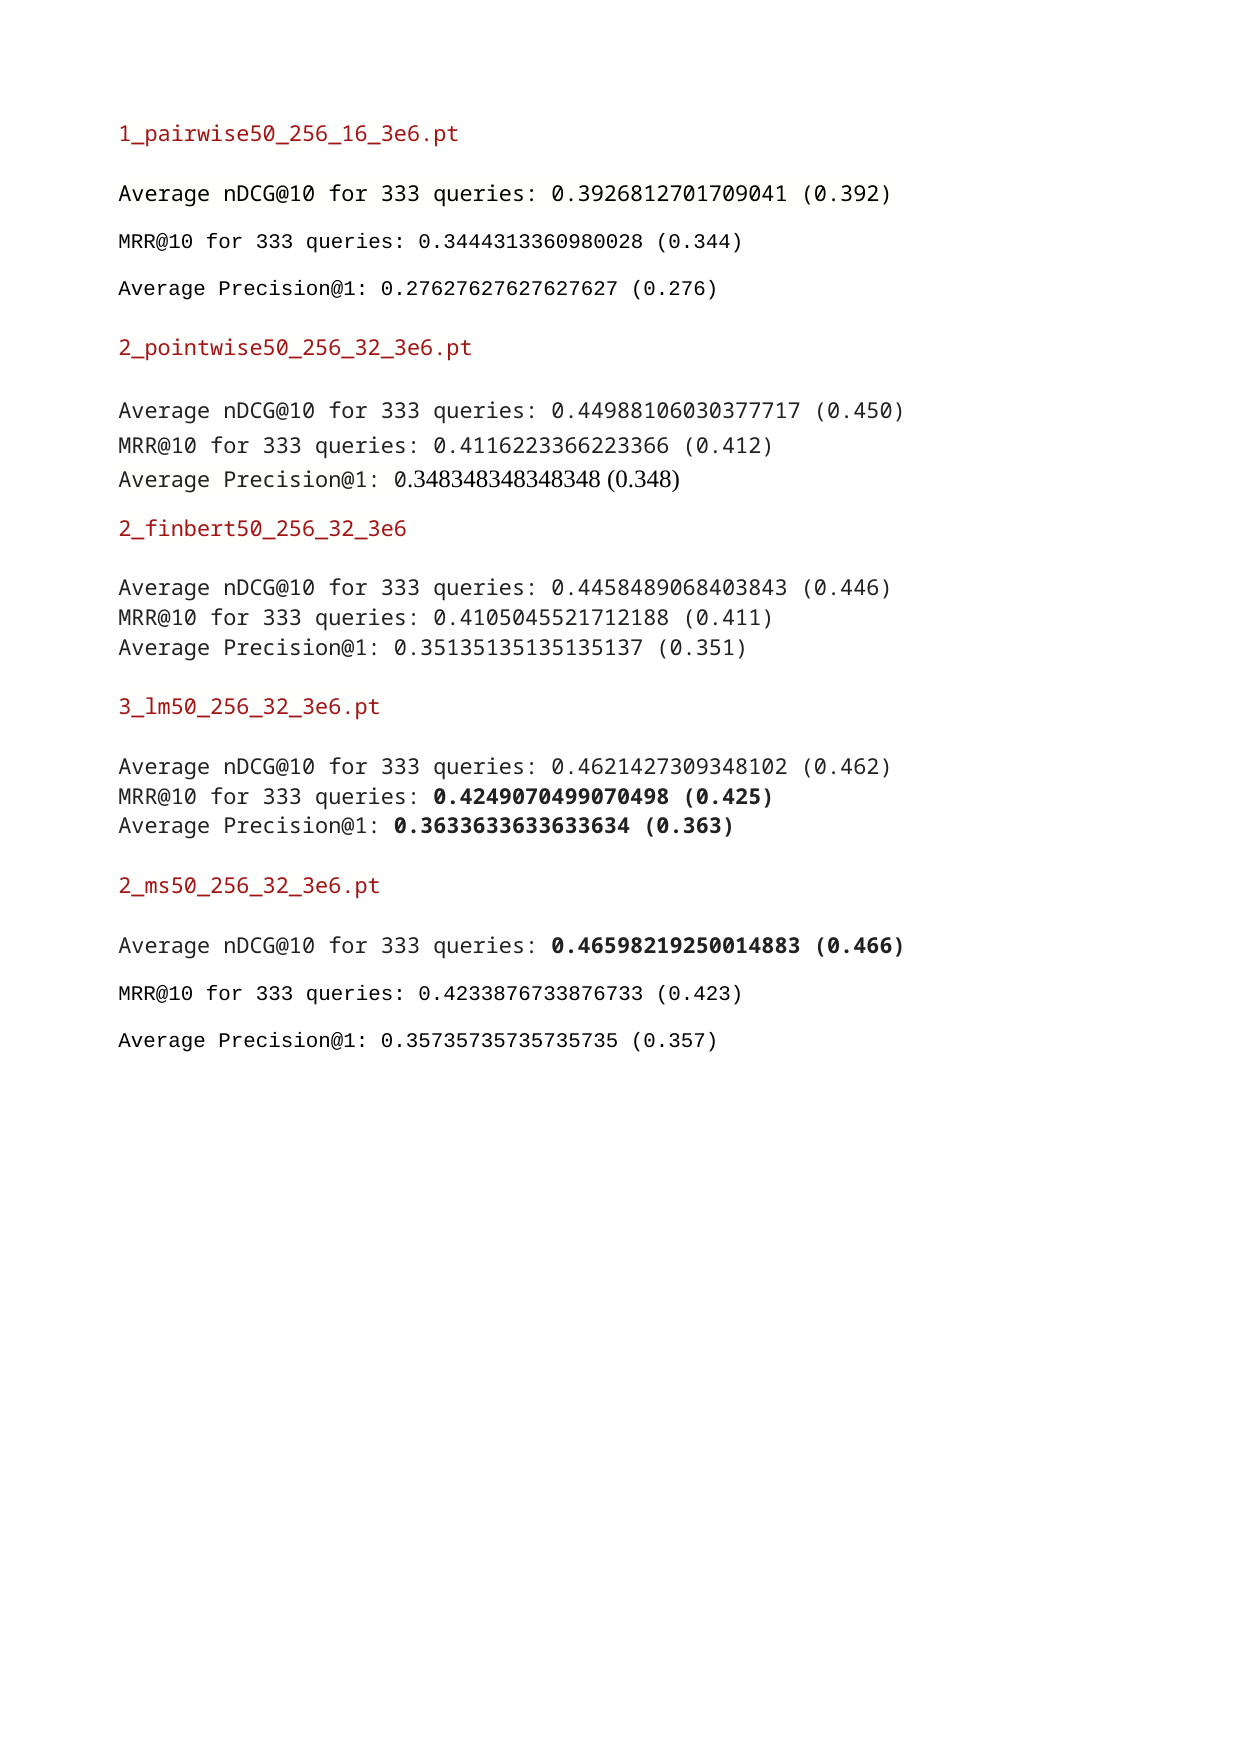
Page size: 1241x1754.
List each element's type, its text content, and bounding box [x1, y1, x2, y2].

text 2_pointwise50_256_32_3e6.pt [118, 332, 1122, 361]
text 3_lm50_256_32_3e6.pt [118, 691, 1122, 721]
text Average Precision@1: 0.27627627627627627 (0.276) [118, 278, 1122, 302]
text 2_ms50_256_32_3e6.pt [118, 870, 1122, 900]
text MRR@10 for 333 queries: 0.3444313360980028 (0.344) [118, 231, 1122, 255]
text MRR@10 for 333 queries: 0.4105045521712188 (0.411) [118, 602, 1122, 632]
text Average nDCG@10 for 333 queries: 0.4458489068403843 (0.446) [118, 572, 1122, 602]
text MRR@10 for 333 queries: 0.4249070499070498 (0.425) [118, 781, 1122, 811]
text 2_finbert50_256_32_3e6 [118, 513, 1122, 542]
text 1_pairwise50_256_16_3e6.pt [118, 118, 1122, 148]
text Average Precision@1: 0.35135135135135137 (0.351) [118, 632, 1122, 662]
text Average nDCG@10 for 333 queries: 0.46598219250014883 (0.466) [118, 930, 1122, 959]
text MRR@10 for 333 queries: 0.4233876733876733 (0.423) [118, 983, 1122, 1007]
text Average Precision@1: 0.3633633633633634 (0.363) [118, 811, 1122, 840]
text Average nDCG@10 for 333 queries: 0.3926812701709041 (0.392) [118, 178, 1122, 207]
text Average nDCG@10 for 333 queries: 0.44988106030377717 (0.450) MRR@10 for 333 queries: 0.4116223366223366 (0.412) Average Precision@1: 0.348348348348348 (0.348) [118, 361, 1122, 494]
text Average Precision@1: 0.35735735735735735 (0.357) [118, 1030, 1122, 1054]
text Average nDCG@10 for 333 queries: 0.4621427309348102 (0.462) [118, 751, 1122, 781]
